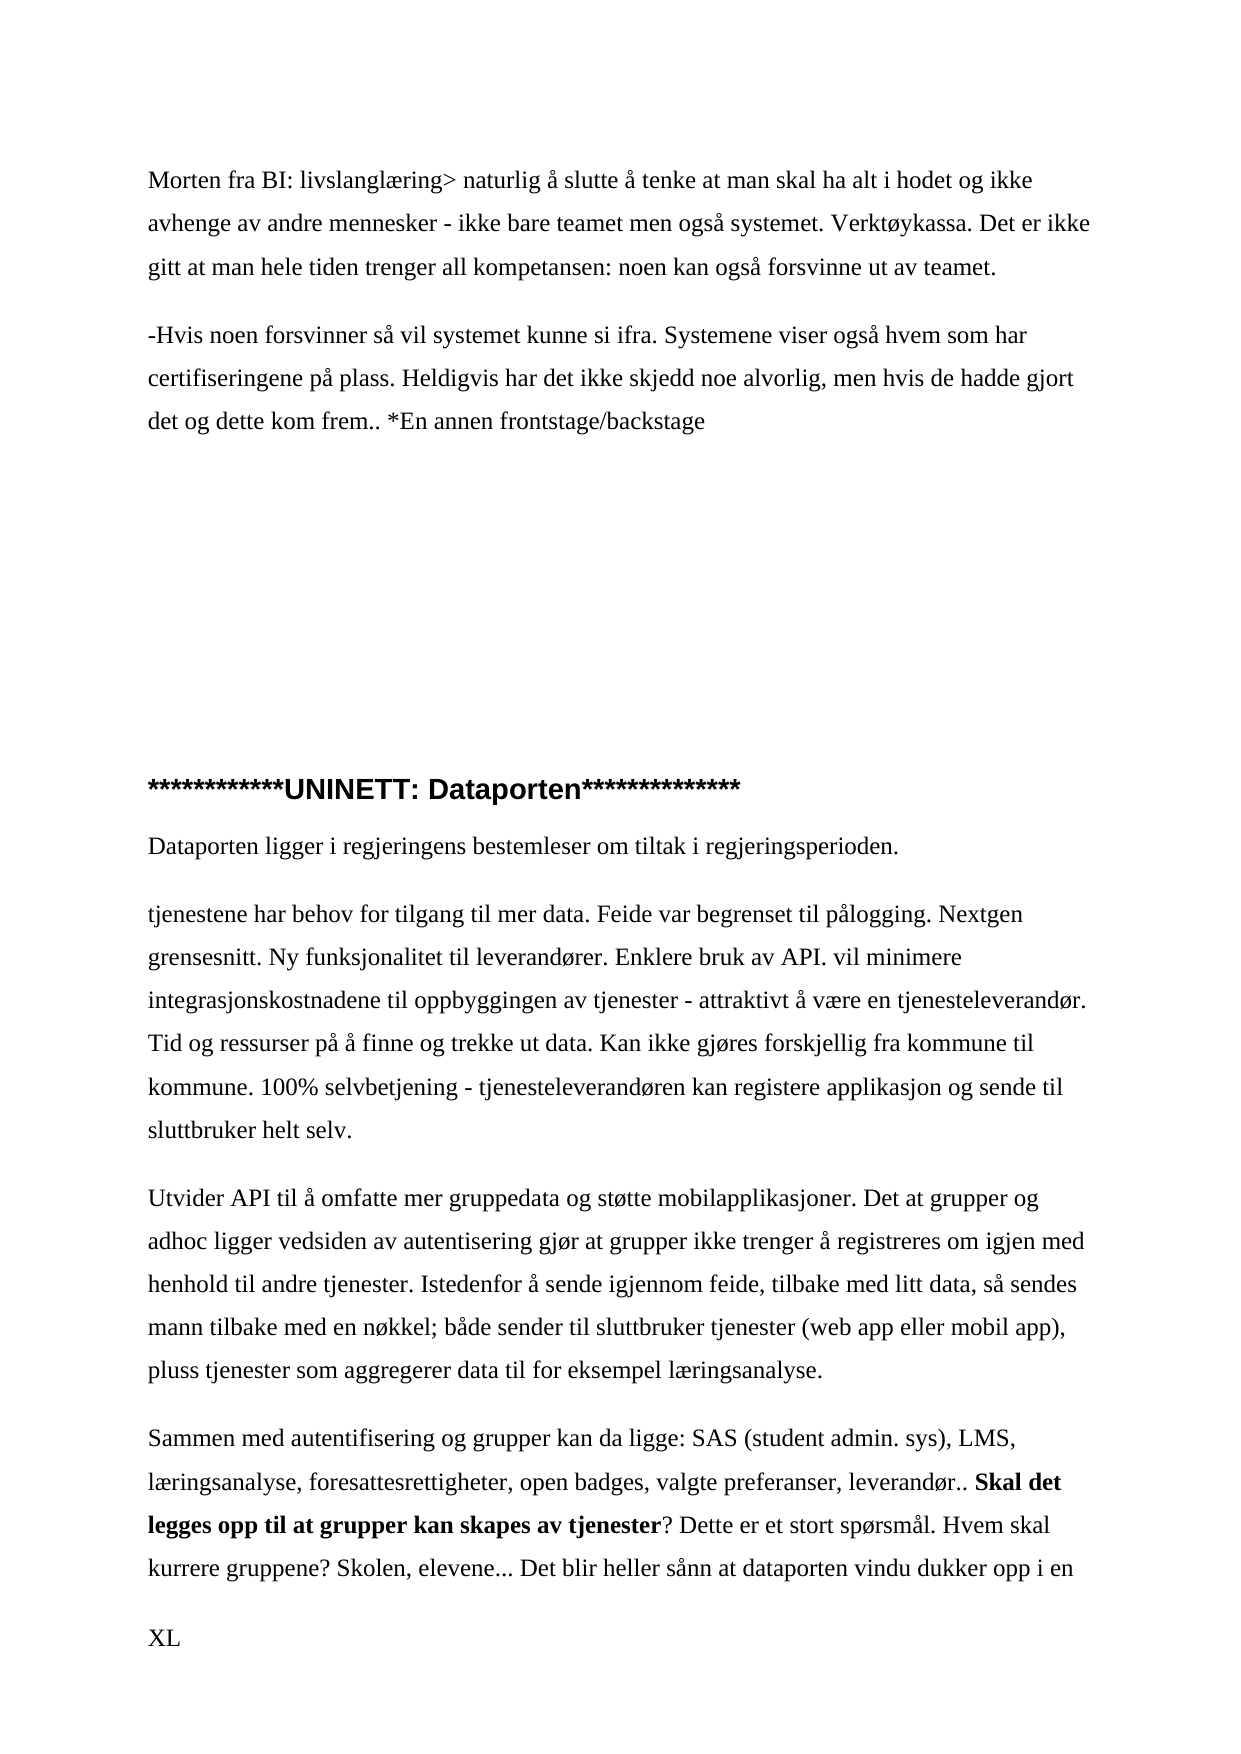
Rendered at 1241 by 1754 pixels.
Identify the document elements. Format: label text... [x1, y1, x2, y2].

text Sammen med autentifisering og grupper kan da ligge: SAS (student admin. sys), LMS, læringsanalyse, foresattesrettigheter, open badges, valgte preferanser, leverandør.. Skal det legges opp til at grupper kan skapes av tjenester? Dette er et stort spørsmål. Hvem skal kurrere gruppene? Skolen, elevene... Det blir heller sånn at dataporten vindu dukker opp i en [148, 1423, 1092, 1582]
subtitle ************UNINETT: Dataporten************** [148, 772, 1092, 805]
text -Hvis noen forsvinner så vil systemet kunne si ifra. Systemene viser også hvem som har certifiseringene på plass. Heldigvis har det ikke skjedd noe alvorlig, men hvis de hadde gjort det og dette kom frem.. *En annen frontstage/backstage [148, 320, 1092, 435]
text Morten fra BI: livslanglæring> naturlig å slutte å tenke at man skal ha alt i hodet og ikke avhenge av andre mennesker - ikke bare teamet men også systemet. Verktøykassa. Det er ikke gitt at man hele tiden trenger all kompetansen: noen kan også forsvinne ut av teamet. [148, 165, 1092, 280]
text Dataporten ligger i regjeringens bestemleser om tiltak i regjeringsperioden. [148, 831, 1092, 860]
text tjenestene har behov for tilgang til mer data. Feide var begrenset til pålogging. Nextgen grensesnitt. Ny funksjonalitet til leverandører. Enklere bruk av API. vil minimere integrasjonskostnadene til oppbyggingen av tjenester - attraktivt å være en tjenesteleverandør. Tid og ressurser på å finne og trekke ut data. Kan ikke gjøres forskjellig fra kommune til kommune. 100% selvbetjening - tjenesteleverandøren kan registere applikasjon og sende til sluttbruker helt selv. [148, 899, 1092, 1143]
text Utvider API til å omfatte mer gruppedata og støtte mobilapplikasjoner. Det at grupper og adhoc ligger vedsiden av autentisering gjør at grupper ikke trenger å registreres om igjen med henhold til andre tjenester. Istedenfor å sende igjennom feide, tilbake med litt data, så sendes mann tilbake med en nøkkel; både sender til sluttbruker tjenester (web app eller mobil app), pluss tjenester som aggregerer data til for eksempel læringsanalyse. [148, 1183, 1092, 1384]
